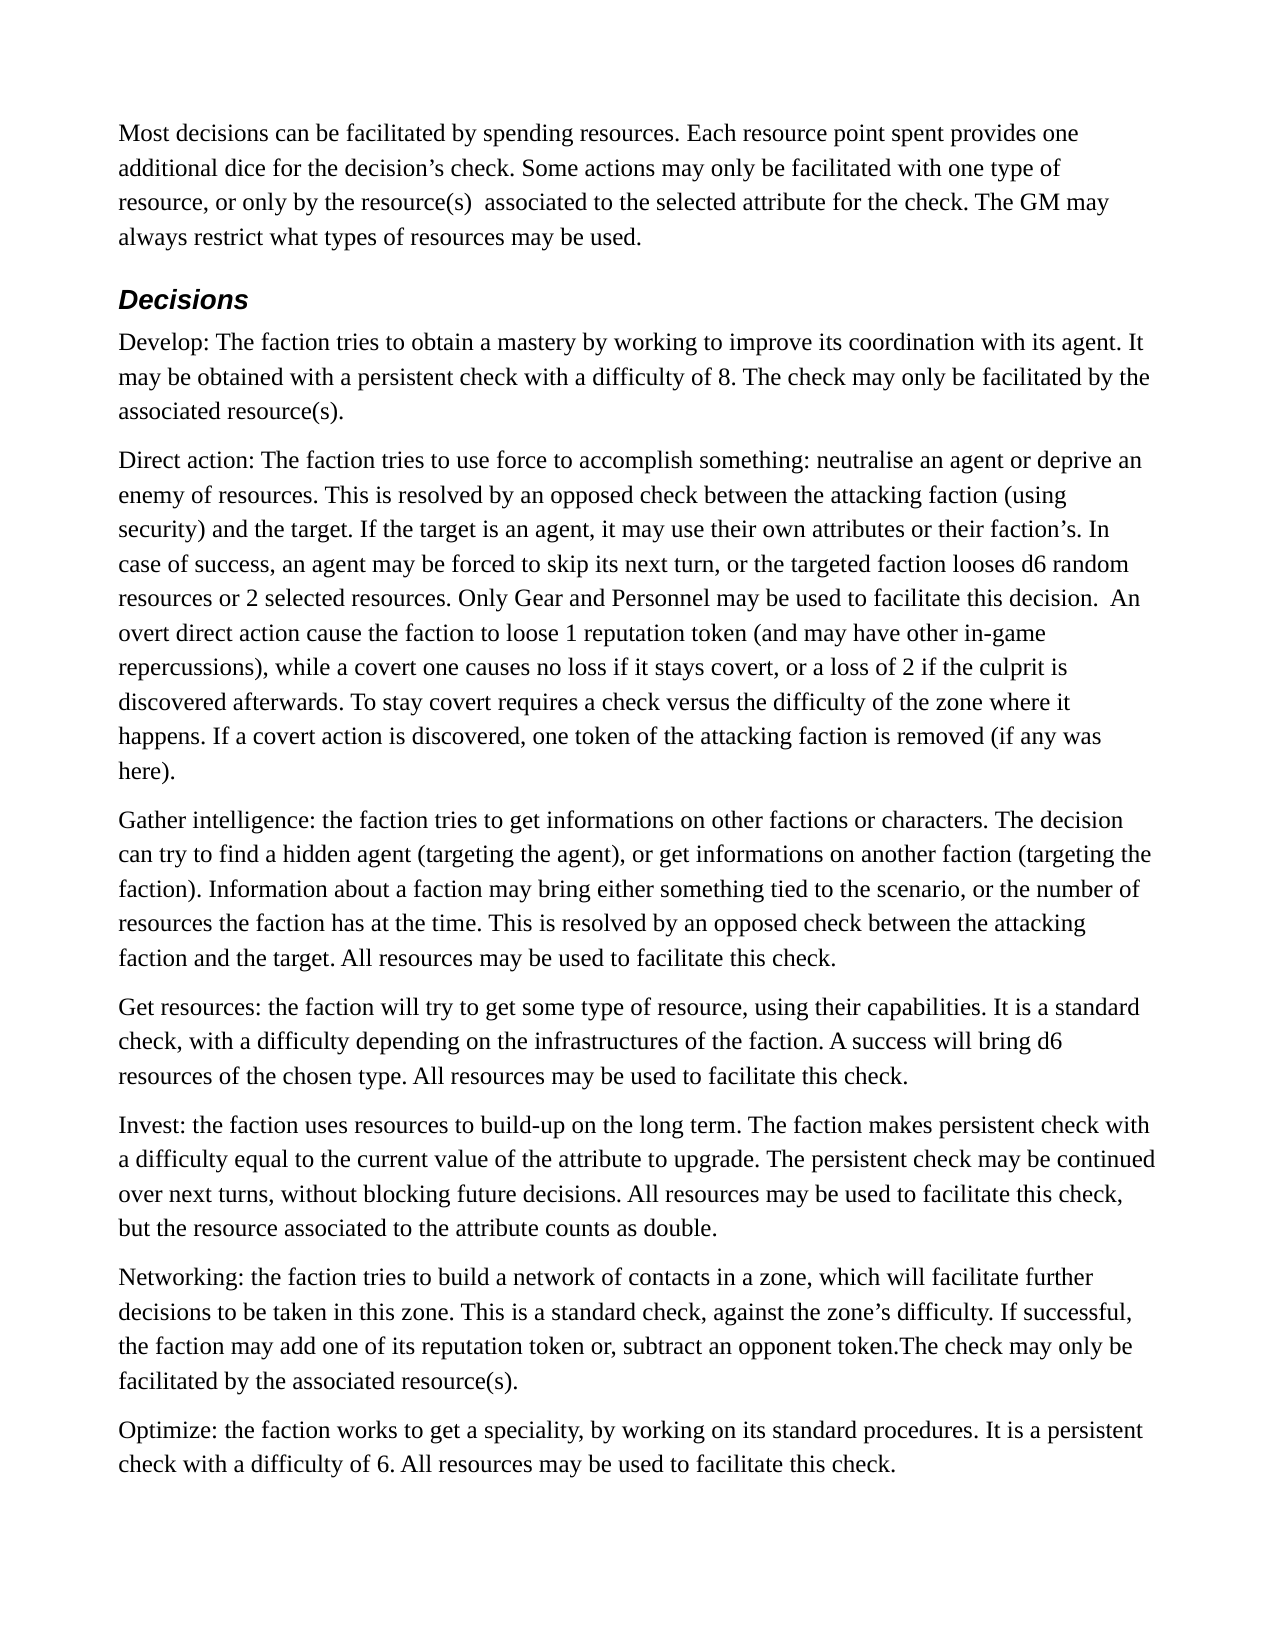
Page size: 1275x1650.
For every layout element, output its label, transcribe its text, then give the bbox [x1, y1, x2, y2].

text Gather intelligence: the faction tries to get informations on other factions or characters. The decision can try to find a hidden agent (targeting the agent), or get informations on another faction (targeting the faction). Information about a faction may bring either something tied to the scenario, or the number of resources the faction has at the time. This is resolved by an opposed check between the attacking faction and the target. All resources may be used to facilitate this check. [118, 805, 1157, 972]
text Get resources: the faction will try to get some type of resource, using their capabilities. It is a standard check, with a difficulty depending on the infrastructures of the faction. A success will bring d6 resources of the chosen type. All resources may be used to facilitate this check. [118, 992, 1157, 1089]
text Develop: The faction tries to obtain a mastery by working to improve its coordination with its agent. It may be obtained with a persistent check with a difficulty of 8. The check may only be facilitated by the associated resource(s). [118, 327, 1157, 425]
text Invest: the faction uses resources to build-up on the long term. The faction makes persistent check with a difficulty equal to the current value of the attribute to upgrade. The persistent check may be continued over next turns, without blocking future decisions. All resources may be used to facilitate this check, but the resource associated to the attribute counts as double. [118, 1110, 1157, 1242]
text Direct action: The faction tries to use force to accomplish something: neutralise an agent or deprive an enemy of resources. This is resolved by an opposed check between the attacking faction (using security) and the target. If the target is an agent, it may use their own attributes or their faction’s. In case of success, an agent may be forced to skip its next turn, or the targeted faction looses d6 random resources or 2 selected resources. Only Gear and Personnel may be used to facilitate this decision. An overt direct action cause the faction to loose 1 reputation token (and may have other in-game repercussions), while a covert one causes no loss if it stays covert, or a loss of 2 if the culprit is discovered afterwards. To stay covert requires a check versus the difficulty of the zone where it happens. If a covert action is discovered, one token of the attacking faction is removed (if any was here). [118, 446, 1157, 784]
text Networking: the faction tries to build a network of contacts in a zone, which will facilitate further decisions to be taken in this zone. This is a standard check, against the zone’s difficulty. If successful, the faction may add one of its reputation token or, subtract an opponent token.The check may only be facilitated by the associated resource(s). [118, 1262, 1157, 1394]
text Most decisions can be facilitated by spending resources. Each resource point spent provides one additional dice for the decision’s check. Some actions may only be facilitated with one type of resource, or only by the resource(s) associated to the selected attribute for the check. The GM may always restrict what types of resources may be used. [118, 118, 1157, 250]
subtitle Decisions [118, 283, 1157, 315]
text Optimize: the faction works to get a speciality, by working on its standard procedures. It is a persistent check with a difficulty of 6. All resources may be used to facilitate this check. [118, 1415, 1157, 1478]
